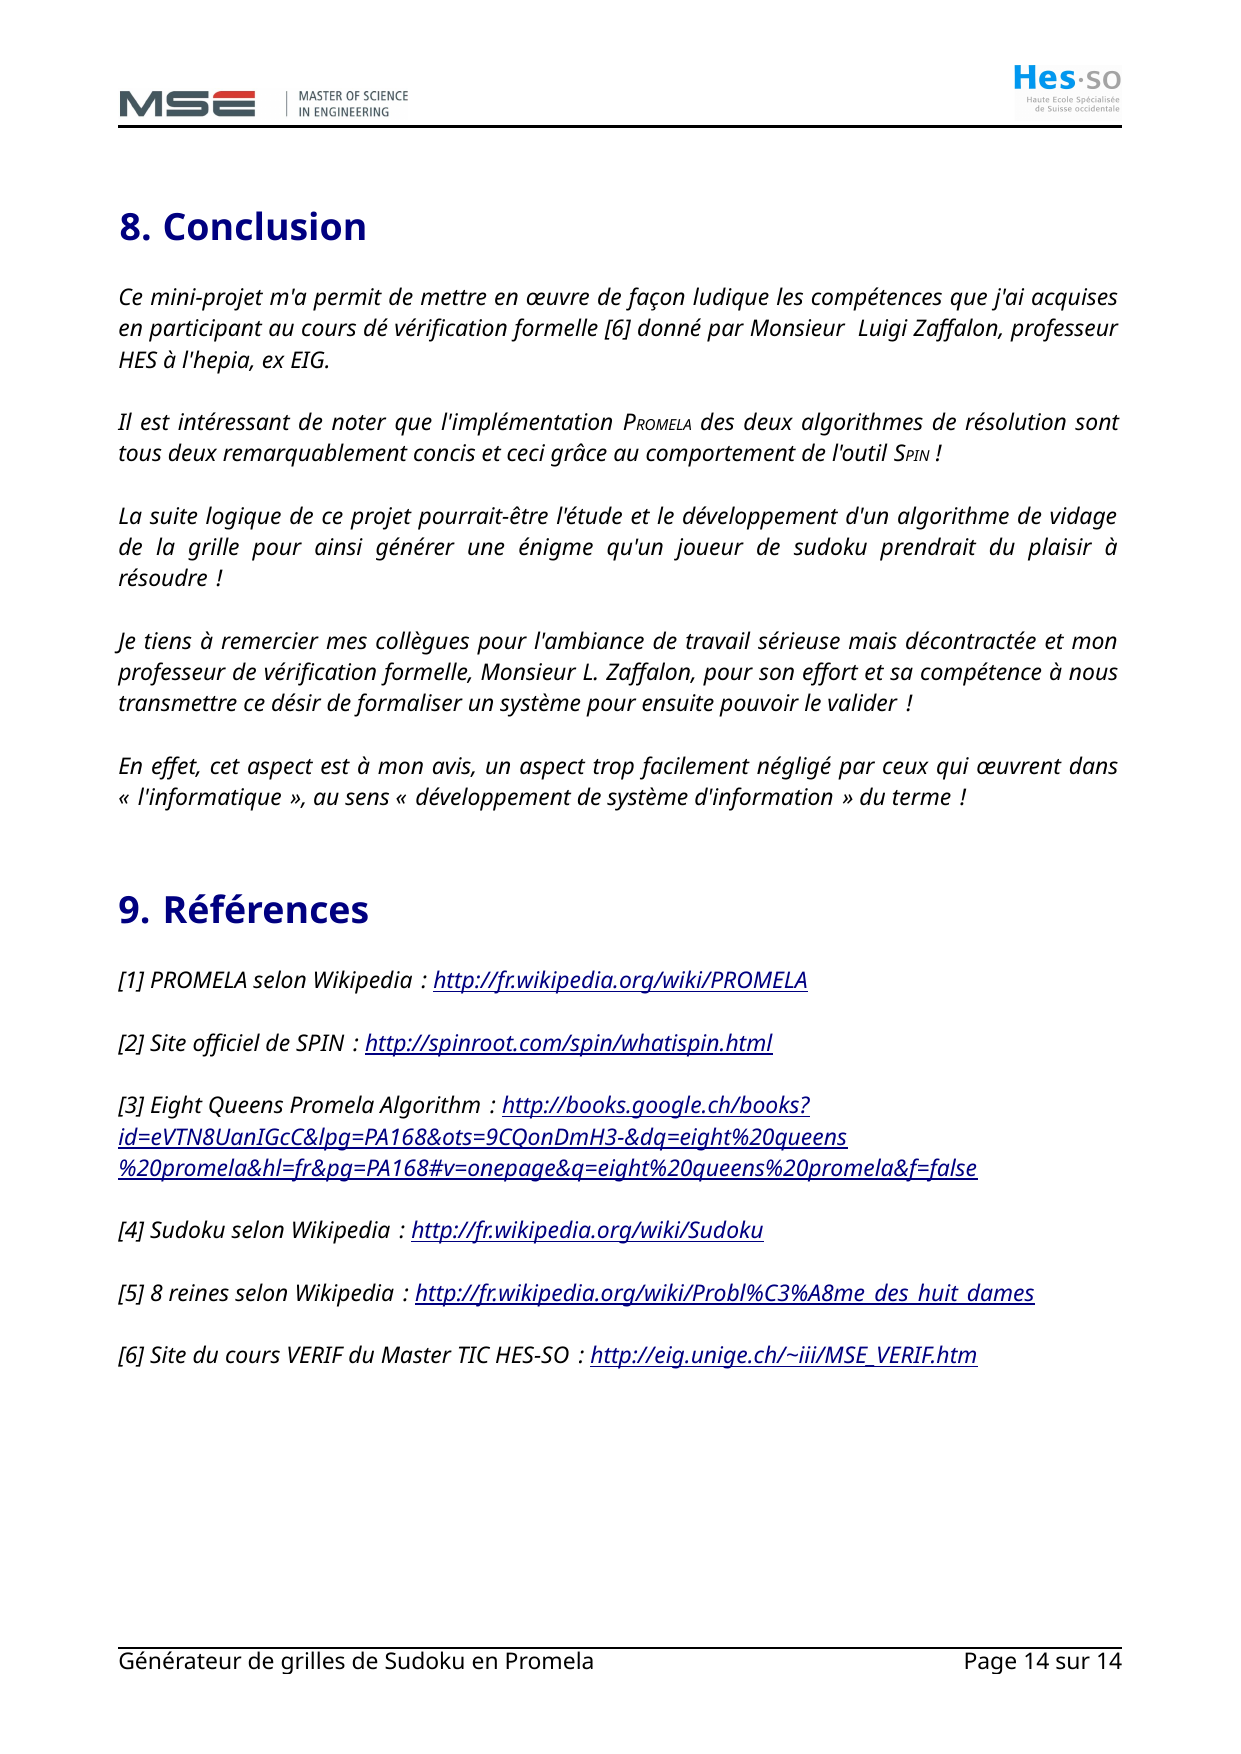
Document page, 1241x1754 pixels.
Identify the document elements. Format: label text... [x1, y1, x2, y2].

subtitle 9. Références [118, 883, 1122, 934]
text Ce mini-projet m'a permit de mettre en œuvre de façon ludique les compétences que j'ai acquises en participant au cours dé vérification formelle [6] donné par Monsieur Luigi Zaffalon, professeur HES à l'hepia, ex EIG. [118, 281, 1122, 375]
text [5] 8 reines selon Wikipedia : http://fr.wikipedia.org/wiki/Probl%C3%A8me_des_huit_dames [118, 1277, 1122, 1308]
text La suite logique de ce projet pourrait-être l'étude et le développement d'un algorithme de vidage de la grille pour ainsi générer une énigme qu'un joueur de sudoku prendrait du plaisir à résoudre ! [118, 500, 1122, 594]
text Je tiens à remercier mes collègues pour l'ambiance de travail sérieuse mais décontractée et mon professeur de vérification formelle, Monsieur L. Zaffalon, pour son effort et sa compétence à nous transmettre ce désir de formaliser un système pour ensuite pouvoir le valider ! [118, 625, 1122, 719]
text [4] Sudoku selon Wikipedia : http://fr.wikipedia.org/wiki/Sudoku [118, 1214, 1122, 1246]
picture [1014, 65, 1123, 121]
text Il est intéressant de noter que l'implémentation Promela des deux algorithmes de résolution sont tous deux remarquablement concis et ceci grâce au comportement de l'outil Spin ! [118, 406, 1122, 469]
text [1] PROMELA selon Wikipedia : http://fr.wikipedia.org/wiki/PROMELA [118, 964, 1122, 996]
text [6] Site du cours VERIF du Master TIC HES-SO : http://eig.unige.ch/~iii/MSE_VERIF.htm [118, 1339, 1122, 1371]
subtitle 8. Conclusion [119, 200, 1122, 251]
text En effet, cet aspect est à mon avis, un aspect trop facilement négligé par ceux qui œuvrent dans « l'informatique », au sens « développement de système d'information » du terme ! [118, 750, 1122, 812]
text [3] Eight Queens Promela Algorithm : http://books.google.ch/books?id=eVTN8UanIGcC&lpg=PA168&ots=9CQonDmH3-&dq=eight%20queens%20promela&hl=fr&pg=PA168#v=onepage&q=eight%20queens%20promela&f=false [118, 1089, 1122, 1183]
picture [118, 88, 409, 120]
text [2] Site officiel de SPIN : http://spinroot.com/spin/whatispin.html [118, 1027, 1122, 1058]
